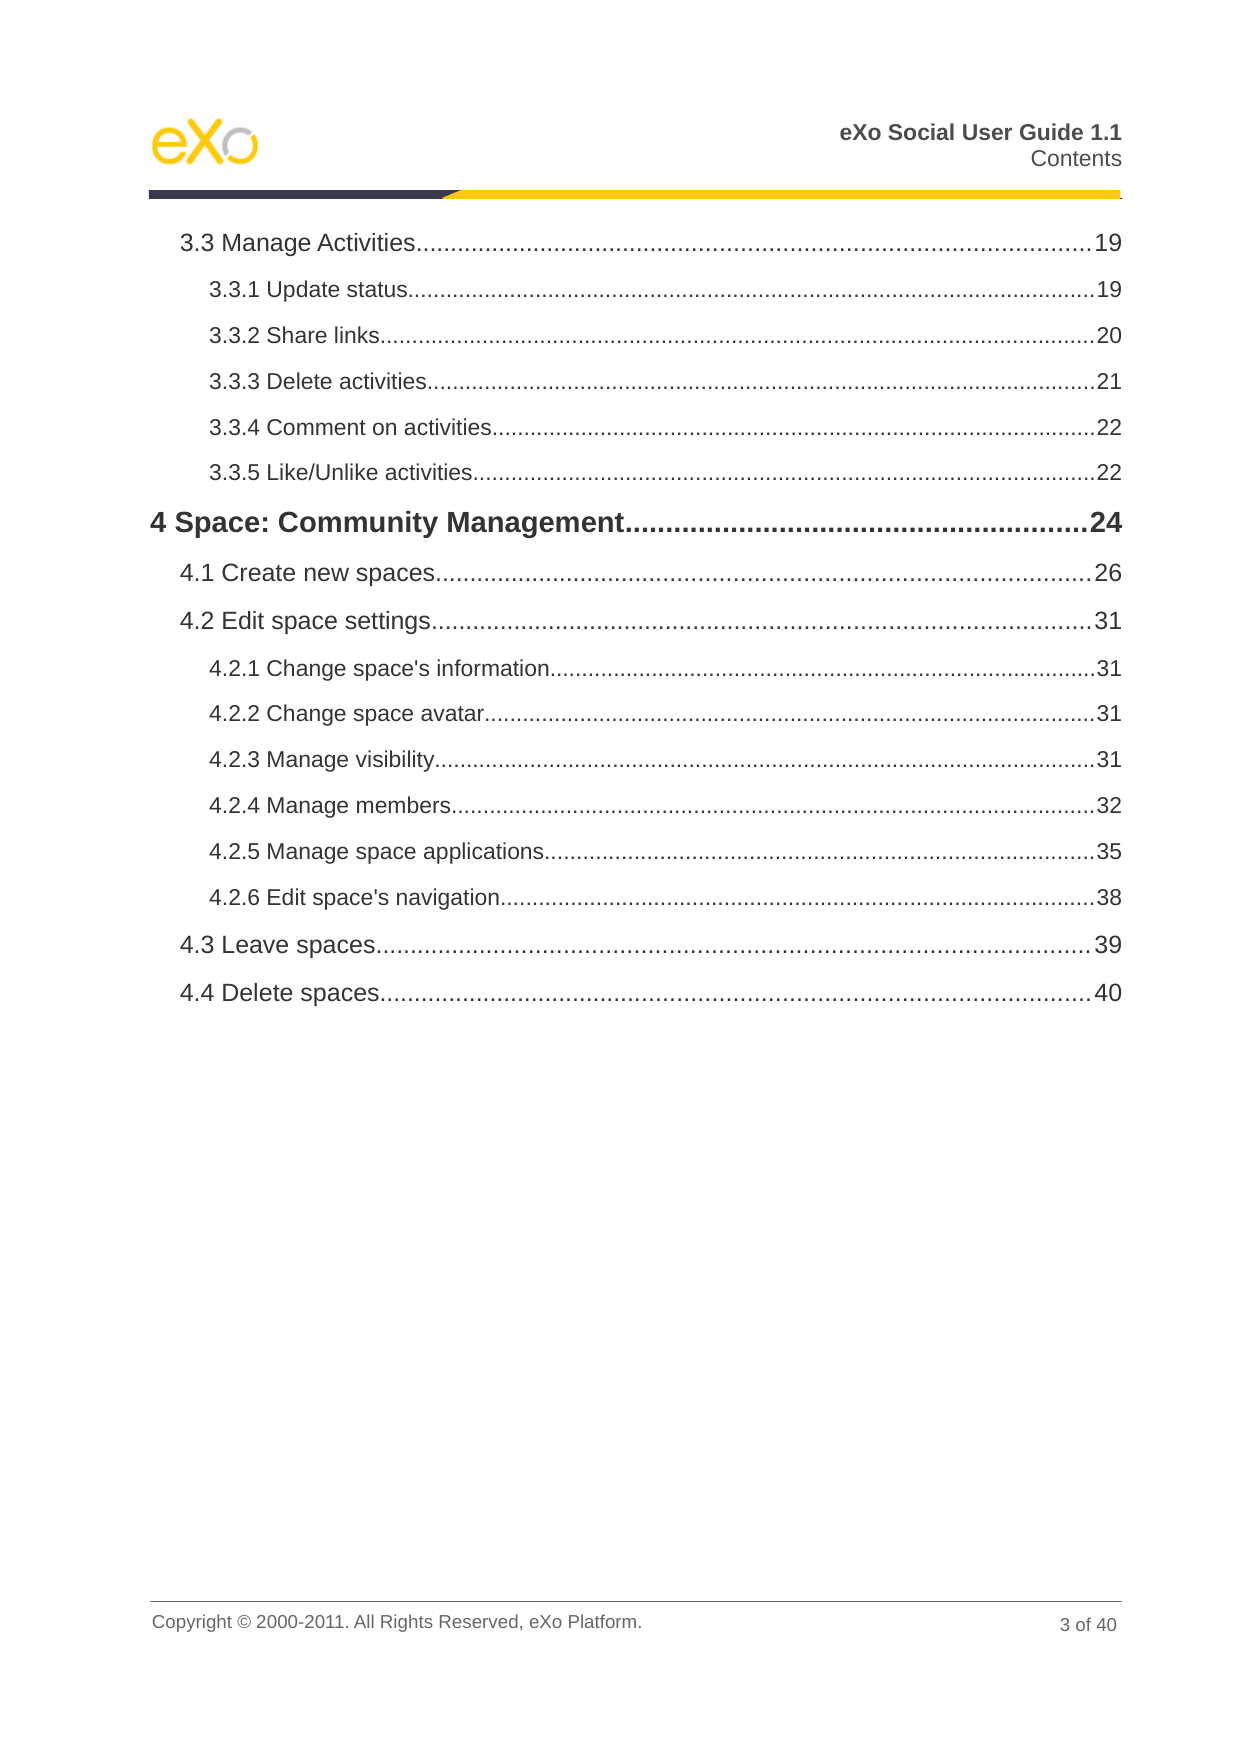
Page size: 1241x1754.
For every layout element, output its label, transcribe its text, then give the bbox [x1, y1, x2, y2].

picture [148, 190, 1121, 199]
text 3.3.4 Comment on activities 22 [209, 413, 1122, 440]
text 4.2.2 Change space avatar 31 [209, 700, 1122, 727]
text 4.4 Delete spaces 40 [179, 978, 1122, 1007]
picture [152, 118, 259, 165]
text 3.3.3 Delete activities 21 [209, 368, 1122, 394]
text 3.3 Manage Activities 19 [179, 228, 1122, 256]
text 4.2.4 Manage members 32 [209, 792, 1122, 818]
text 4.2.5 Manage space applications 35 [209, 838, 1122, 864]
text 4 Space: Community Management 24 [150, 505, 1122, 539]
text 3.3.5 Like/Unlike activities 22 [209, 459, 1122, 486]
text 4.2.6 Edit space's navigation 38 [209, 884, 1122, 910]
text 3.3.2 Share links 20 [209, 322, 1122, 348]
text 4.2 Edit space settings 31 [179, 606, 1122, 635]
text 4.3 Leave spaces 39 [179, 929, 1122, 958]
text 4.2.3 Manage visibility 31 [209, 746, 1122, 773]
text 4.2.1 Change space's information 31 [209, 654, 1122, 681]
text 3.3.1 Update status 19 [209, 276, 1122, 302]
text 4.1 Create new spaces 26 [179, 558, 1122, 587]
